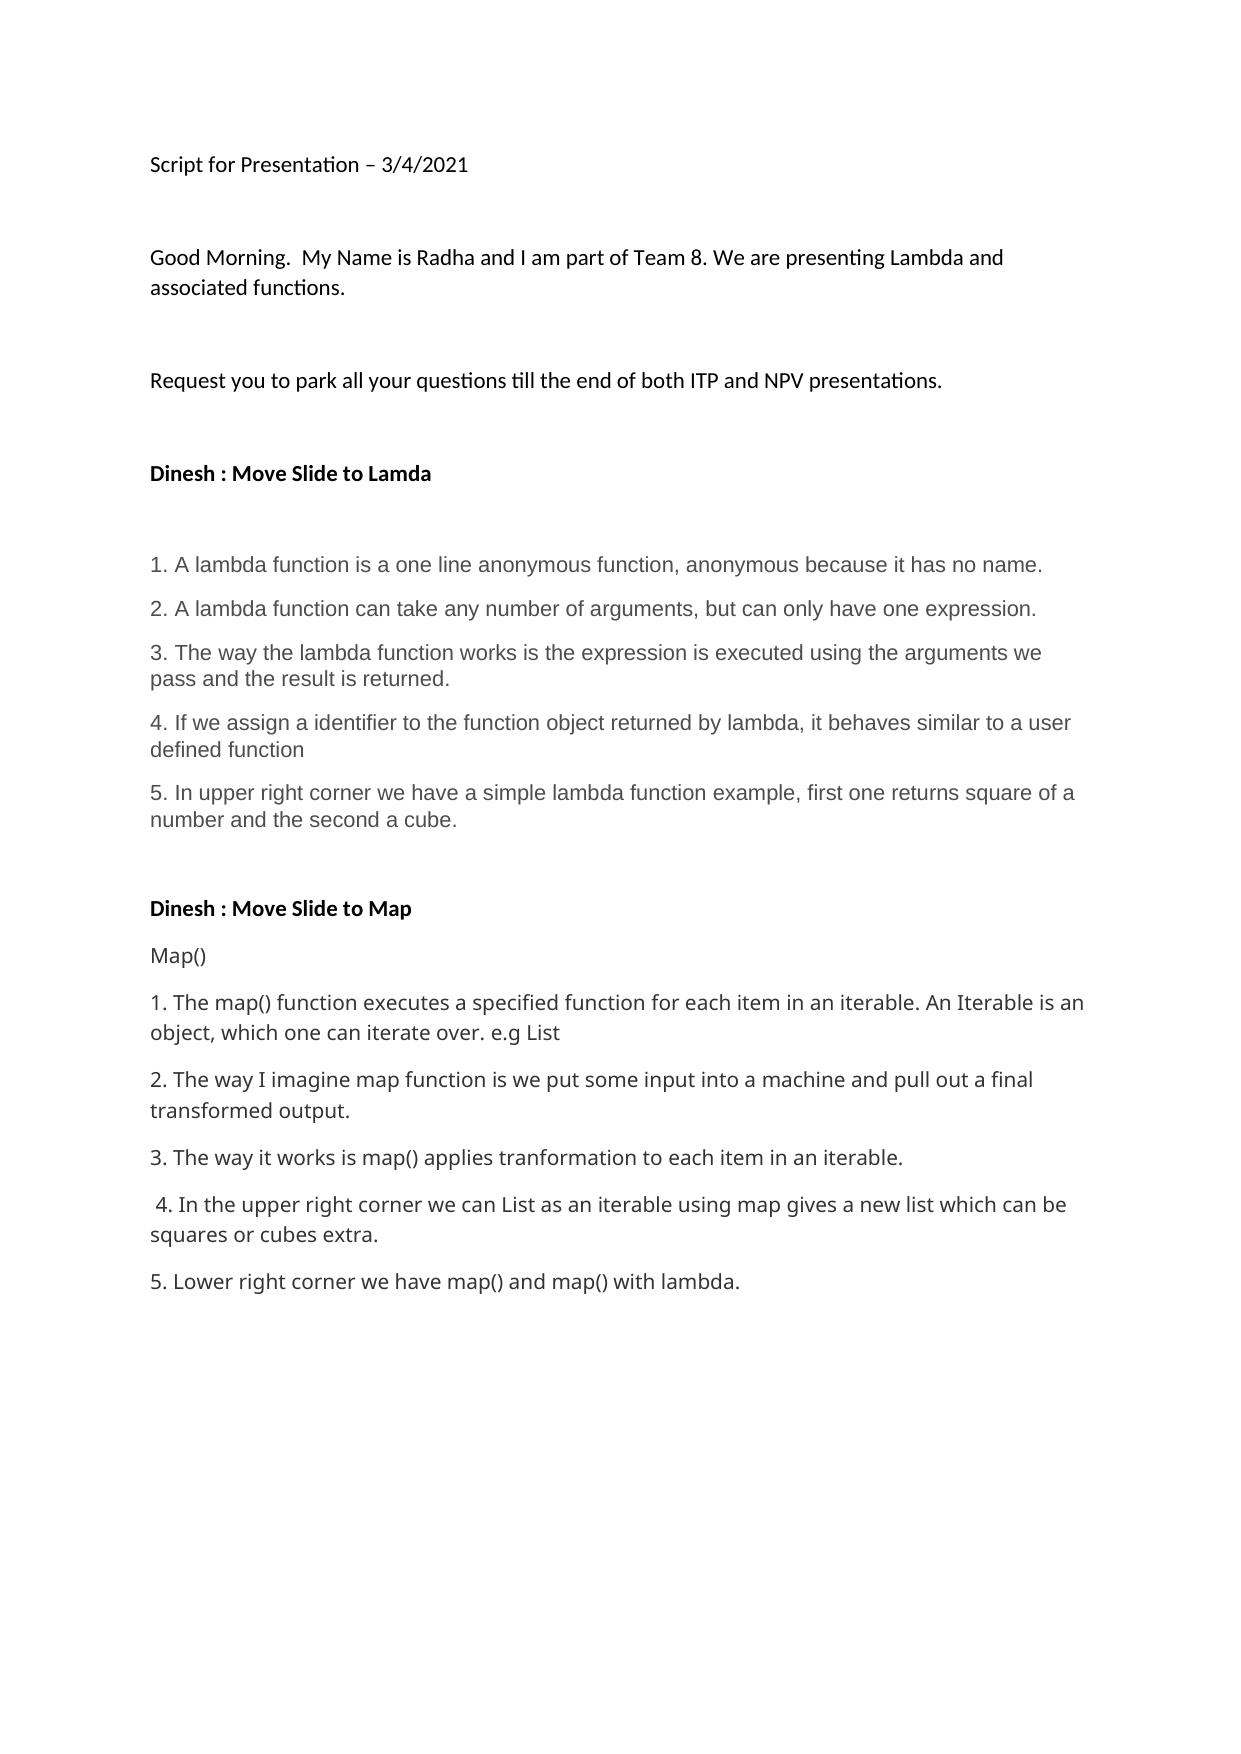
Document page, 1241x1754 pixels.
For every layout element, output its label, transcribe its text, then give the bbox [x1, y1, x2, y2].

text 3. The way it works is map() applies tranformation to each item in an iterable. [150, 1143, 1090, 1171]
text Good Morning. My Name is Radha and I am part of Team 8. We are presenting Lambda and associated functions. [150, 243, 1090, 301]
text Request you to park all your questions till the end of both ITP and NPV presentations. [150, 366, 1090, 394]
text Script for Presentation – 3/4/2021 [150, 150, 1090, 178]
text 5. In upper right corner we have a simple lambda function example, first one returns square of a number and the second a cube. [150, 780, 1090, 832]
text Dinesh : Move Slide to Map [150, 894, 1090, 922]
text 3. The way the lambda function works is the expression is executed using the arguments we pass and the result is returned. [150, 639, 1090, 692]
text Map() [150, 941, 1090, 969]
text Dinesh : Move Slide to Lamda [150, 459, 1090, 487]
text 2. The way I imagine map function is we put some input into a machine and pull out a final transformed output. [150, 1065, 1090, 1124]
text 1. A lambda function is a one line anonymous function, anonymous because it has no name. [150, 552, 1090, 578]
text 4. In the upper right corner we can List as an iterable using map gives a new list which can be squares or cubes extra. [150, 1190, 1090, 1249]
text 2. A lambda function can take any number of arguments, but can only have one expression. [150, 596, 1090, 621]
text 4. If we assign a identifier to the function object returned by lambda, it behaves similar to a user defined function [150, 710, 1090, 762]
text 5. Lower right corner we have map() and map() with lambda. [150, 1267, 1090, 1296]
text 1. The map() function executes a specified function for each item in an iterable. An Iterable is an object, which one can iterate over. e.g List [150, 988, 1090, 1047]
